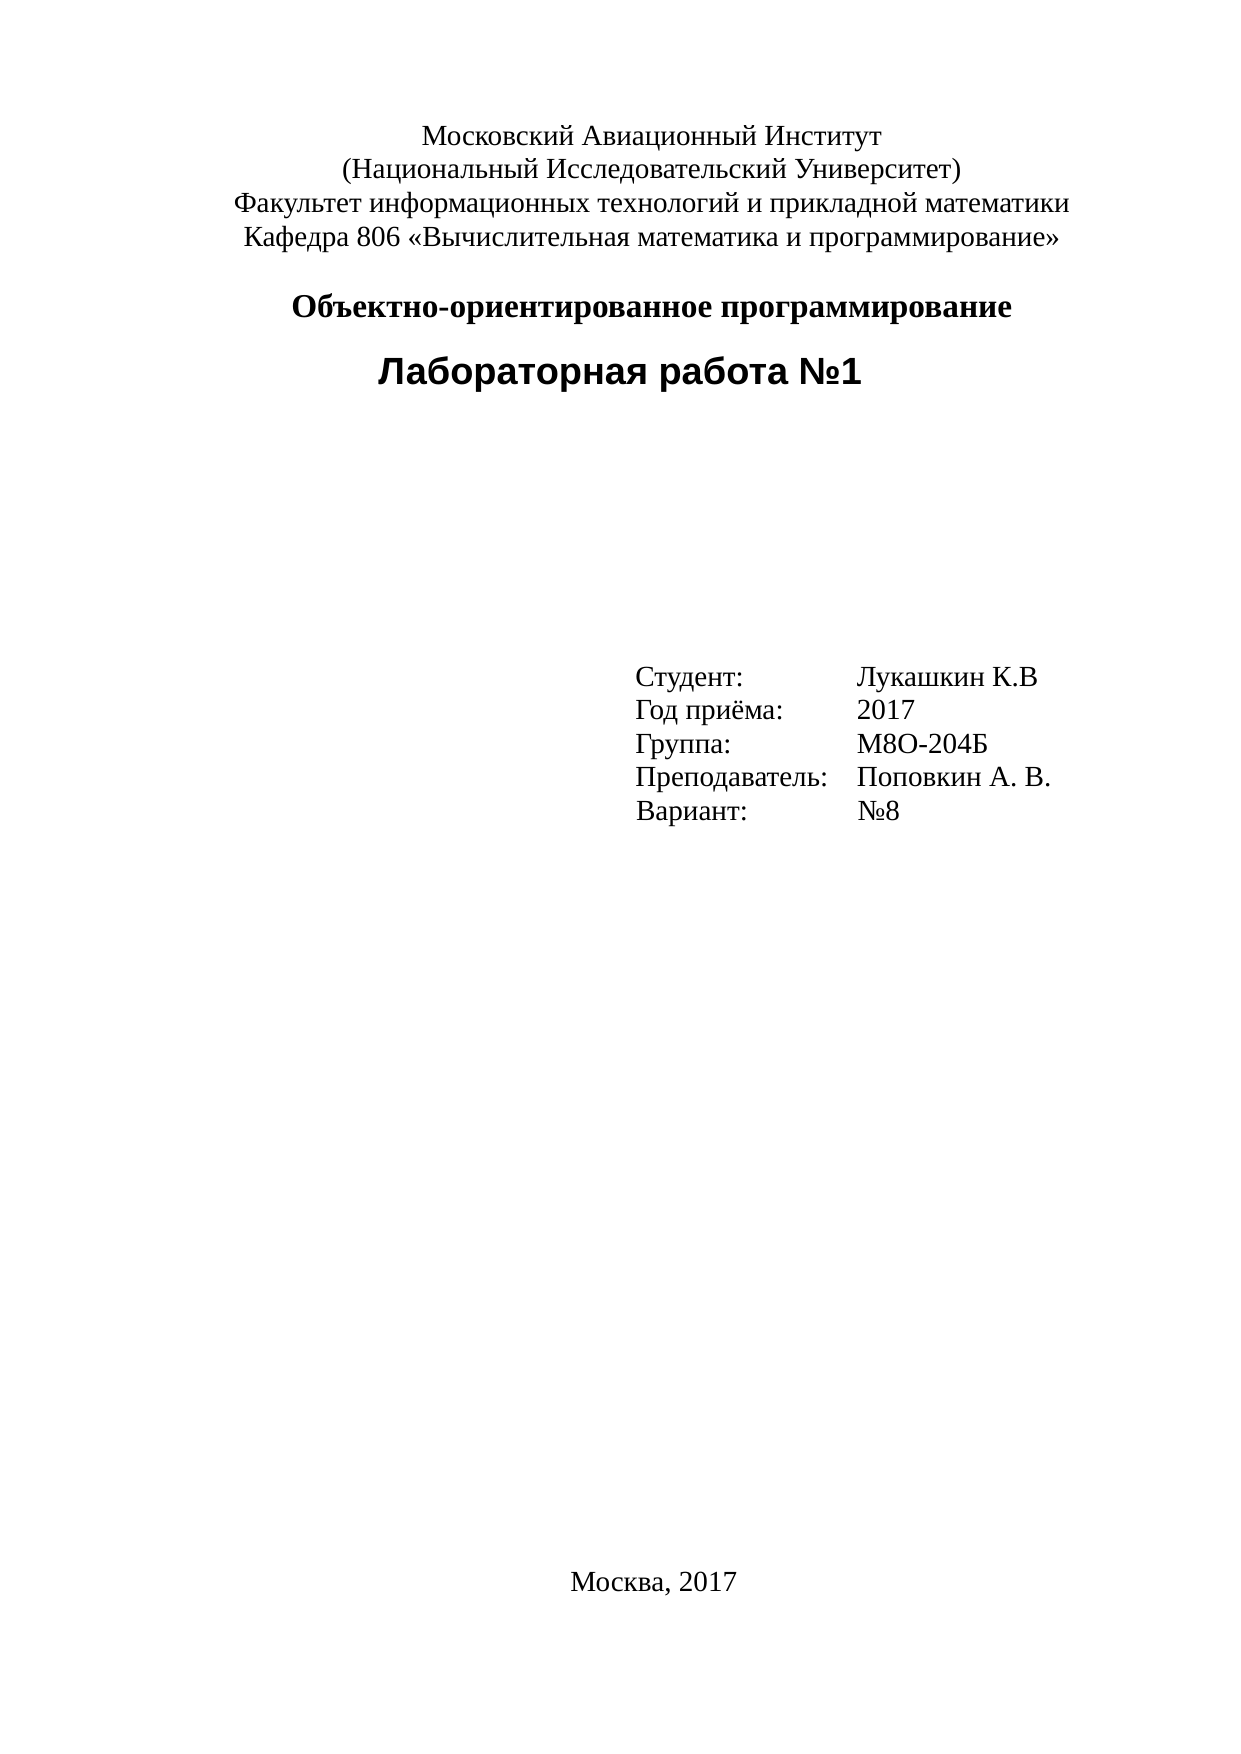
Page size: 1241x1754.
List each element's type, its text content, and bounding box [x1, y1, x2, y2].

text Кафедра 806 «Вычислительная математика и программирование» [118, 219, 1122, 252]
text Преподаватель: Поповкин А. В. [118, 759, 1122, 793]
text Год приёма: 2017 [118, 692, 1122, 726]
text Объектно-ориентированное программирование [118, 286, 1122, 324]
subtitle Лабораторная работа №1 [118, 349, 1122, 393]
text Москва, 2017 [118, 1564, 1122, 1597]
text Московский Авиационный Институт [118, 118, 1122, 152]
text Группа: М8О-204Б [118, 726, 1122, 759]
text Вариант: №8 [118, 793, 1122, 827]
text Факультет информационных технологий и прикладной математики [118, 185, 1122, 219]
text Студент: Лукашкин К.В [118, 659, 1122, 692]
text (Национальный Исследовательский Университет) [118, 152, 1122, 185]
